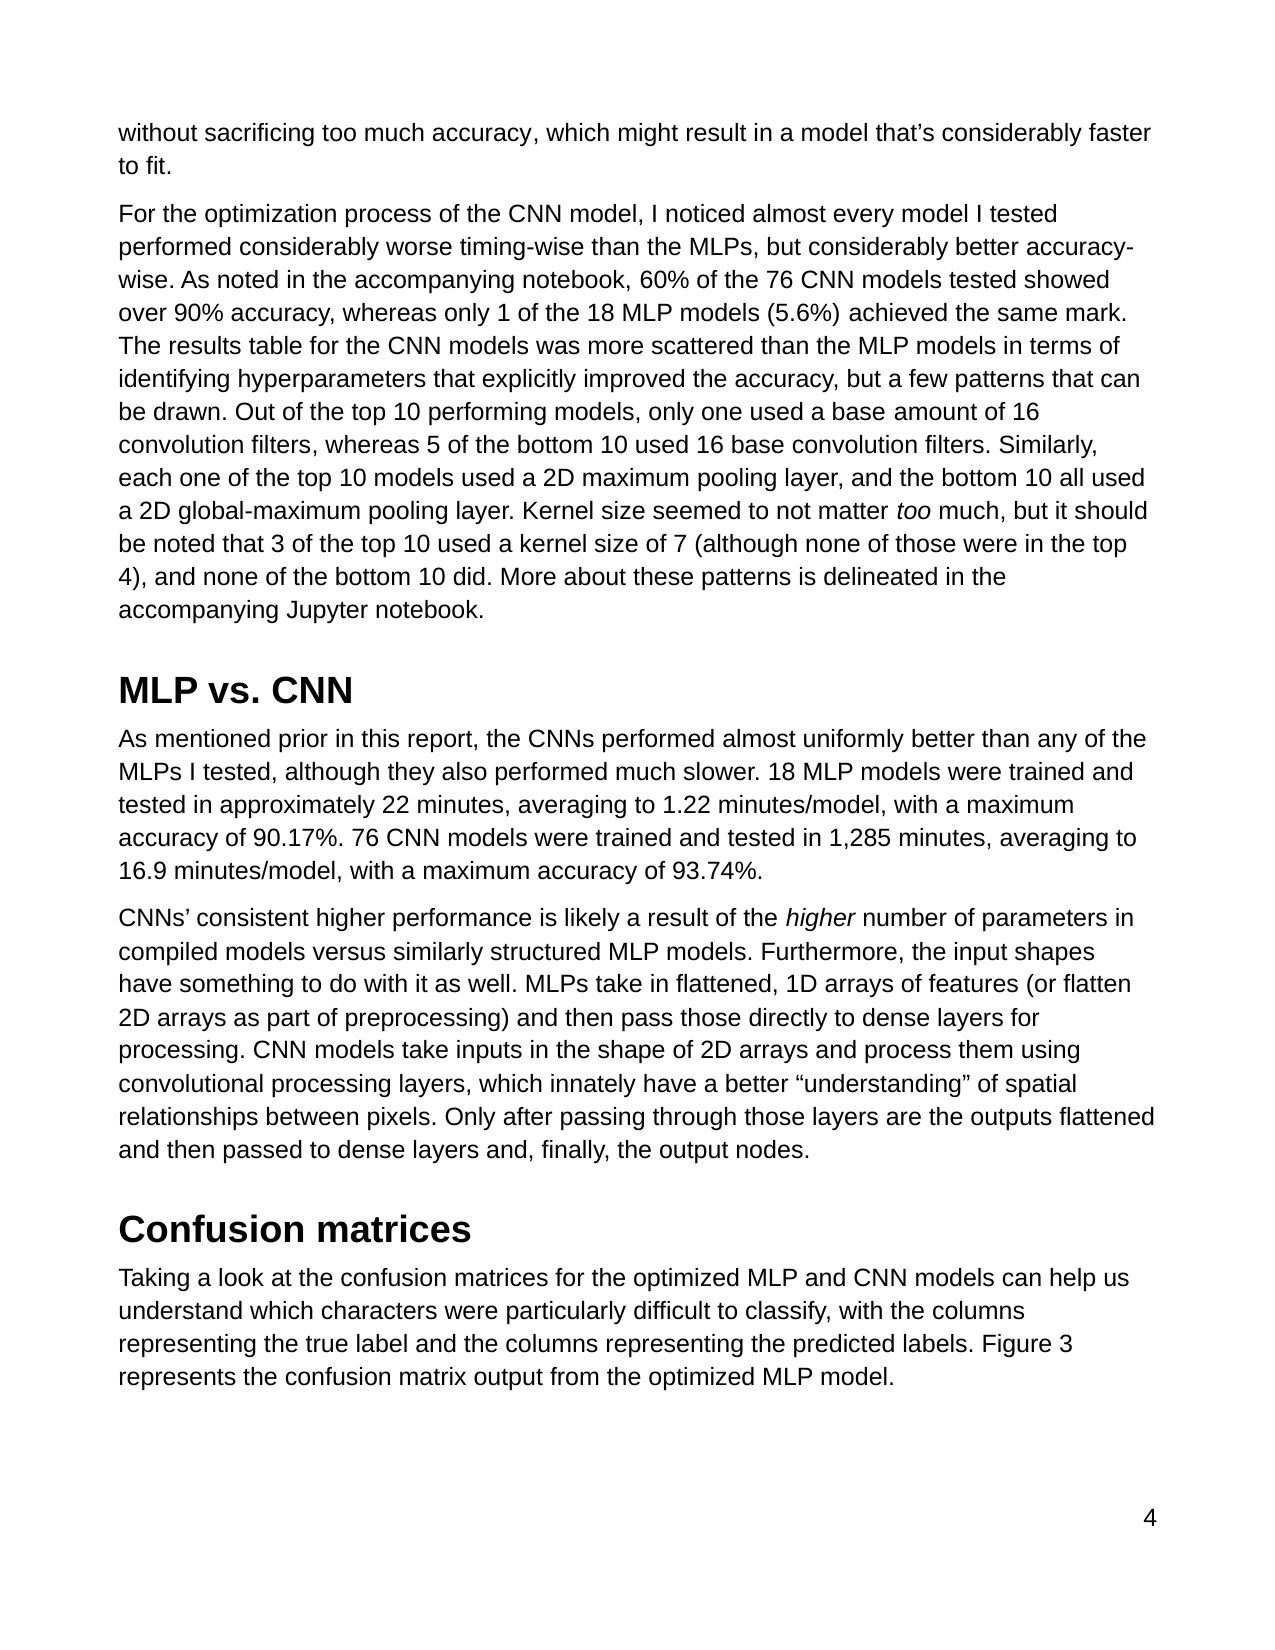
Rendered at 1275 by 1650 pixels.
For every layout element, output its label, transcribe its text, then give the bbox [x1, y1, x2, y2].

text As mentioned prior in this report, the CNNs performed almost uniformly better than any of the MLPs I tested, although they also performed much slower. 18 MLP models were trained and tested in approximately 22 minutes, averaging to 1.22 minutes/model, with a maximum accuracy of 90.17%. 76 CNN models were trained and tested in 1,285 minutes, averaging to 16.9 minutes/model, with a maximum accuracy of 93.74%. [118, 724, 1157, 884]
text CNNs’ consistent higher performance is likely a result of the higher number of parameters in compiled models versus similarly structured MLP models. Furthermore, the input shapes have something to do with it as well. MLPs take in flattened, 1D arrays of features (or flatten 2D arrays as part of preprocessing) and then pass those directly to dense layers for processing. CNN models take inputs in the shape of 2D arrays and process them using convolutional processing layers, which innately have a better “understanding” of spatial relationships between pixels. Only after passing through those layers are the outputs flattened and then passed to dense layers and, finally, the output nodes. [118, 903, 1157, 1163]
subtitle MLP vs. CNN [118, 668, 1157, 711]
text For the optimization process of the CNN model, I noticed almost every model I tested performed considerably worse timing-wise than the MLPs, but considerably better accuracy-wise. As noted in the accompanying notebook, 60% of the 76 CNN models tested showed over 90% accuracy, whereas only 1 of the 18 MLP models (5.6%) achieved the same mark. The results table for the CNN models was more scattered than the MLP models in terms of identifying hyperparameters that explicitly improved the accuracy, but a few patterns that can be drawn. Out of the top 10 performing models, only one used a base amount of 16 convolution filters, whereas 5 of the bottom 10 used 16 base convolution filters. Similarly, each one of the top 10 models used a 2D maximum pooling layer, and the bottom 10 all used a 2D global-maximum pooling layer. Kernel size seemed to not matter too much, but it should be noted that 3 of the top 10 used a kernel size of 7 (although none of those were in the top 4), and none of the bottom 10 did. More about these patterns is delineated in the accompanying Jupyter notebook. [118, 199, 1157, 624]
text without sacrificing too much accuracy, which might result in a model that’s considerably faster to fit. [118, 118, 1157, 180]
subtitle Confusion matrices [118, 1207, 1157, 1251]
text Taking a look at the confusion matrices for the optimized MLP and CNN models can help us understand which characters were particularly difficult to classify, with the columns representing the true label and the columns representing the predicted labels. Figure 3 represents the confusion matrix output from the optimized MLP model. [118, 1263, 1157, 1391]
